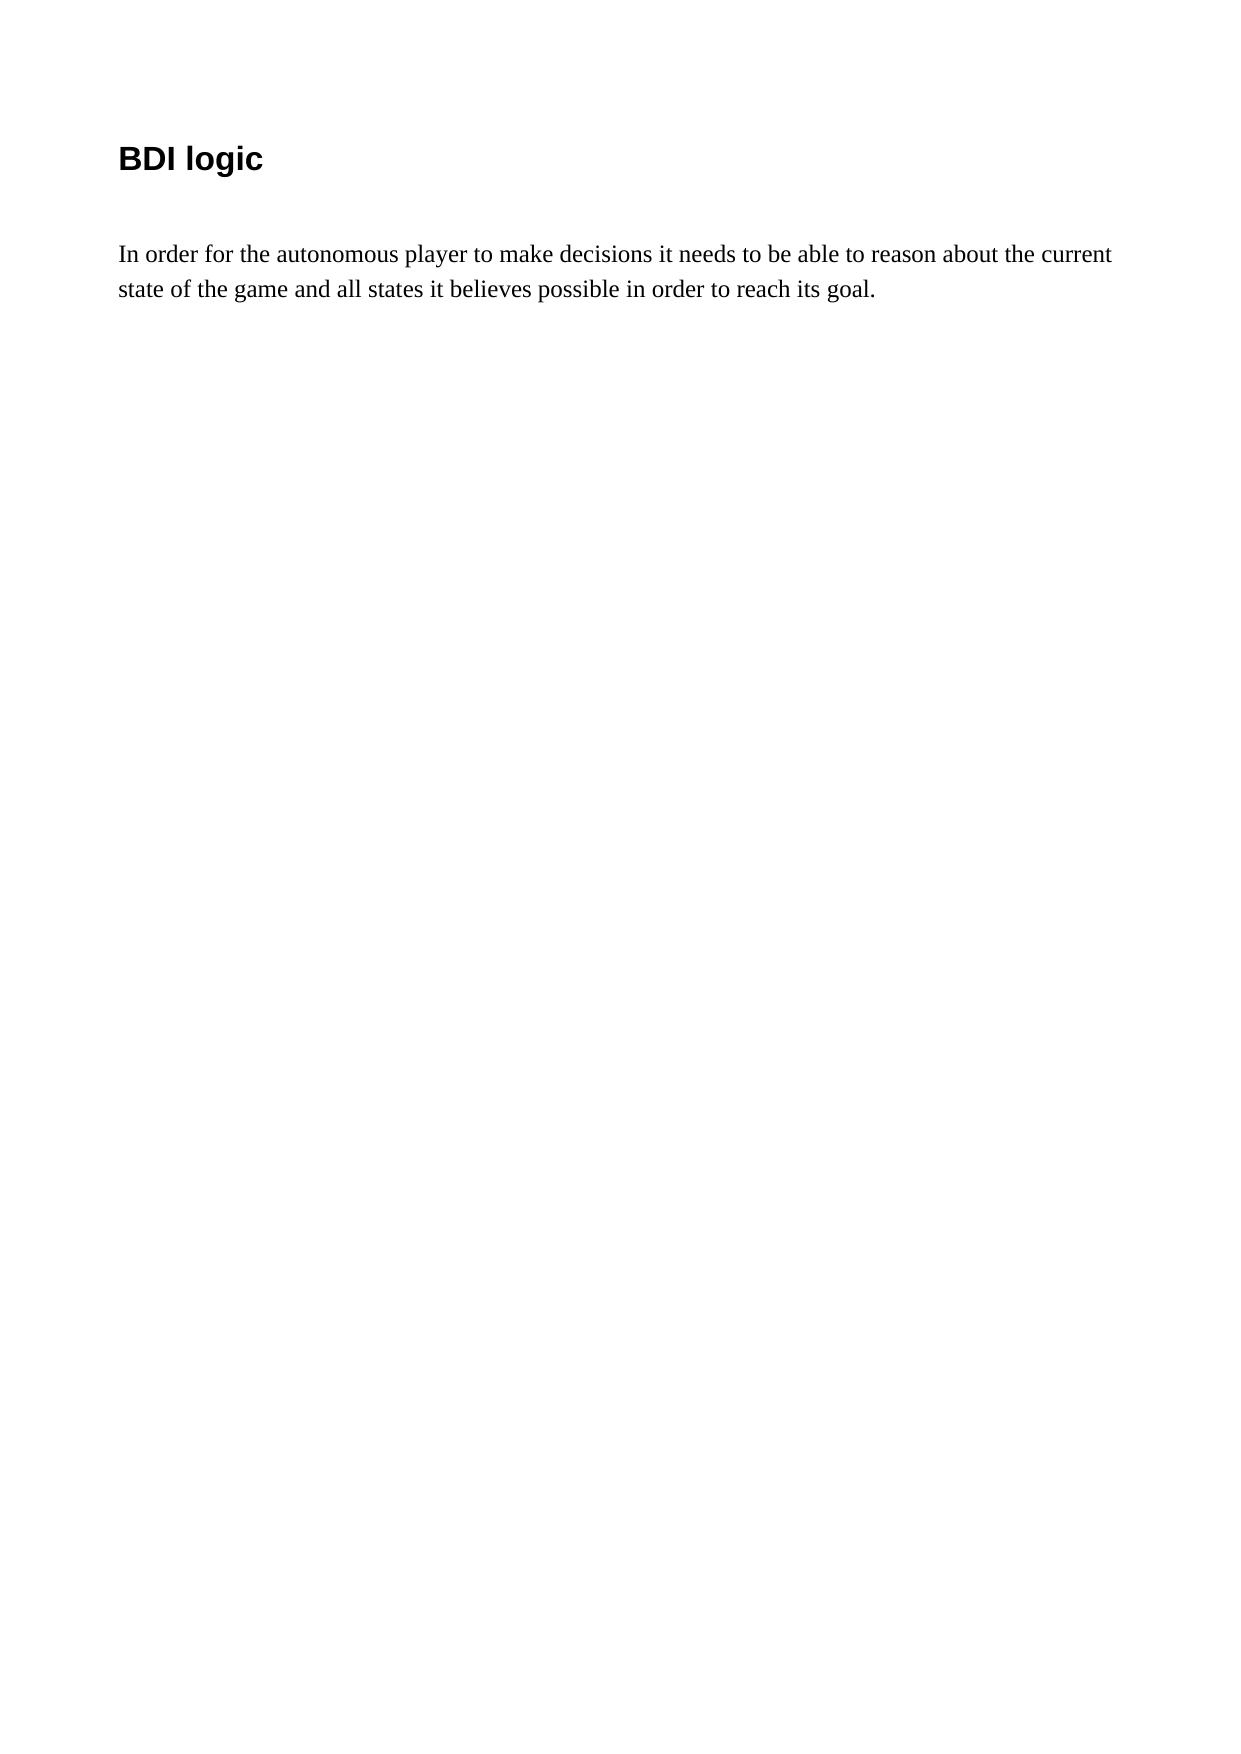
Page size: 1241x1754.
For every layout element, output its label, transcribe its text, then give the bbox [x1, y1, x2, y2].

text In order for the autonomous player to make decisions it needs to be able to reason about the current state of the game and all states it believes possible in order to reach its goal. [118, 239, 1122, 302]
subtitle BDI logic [118, 139, 1122, 178]
